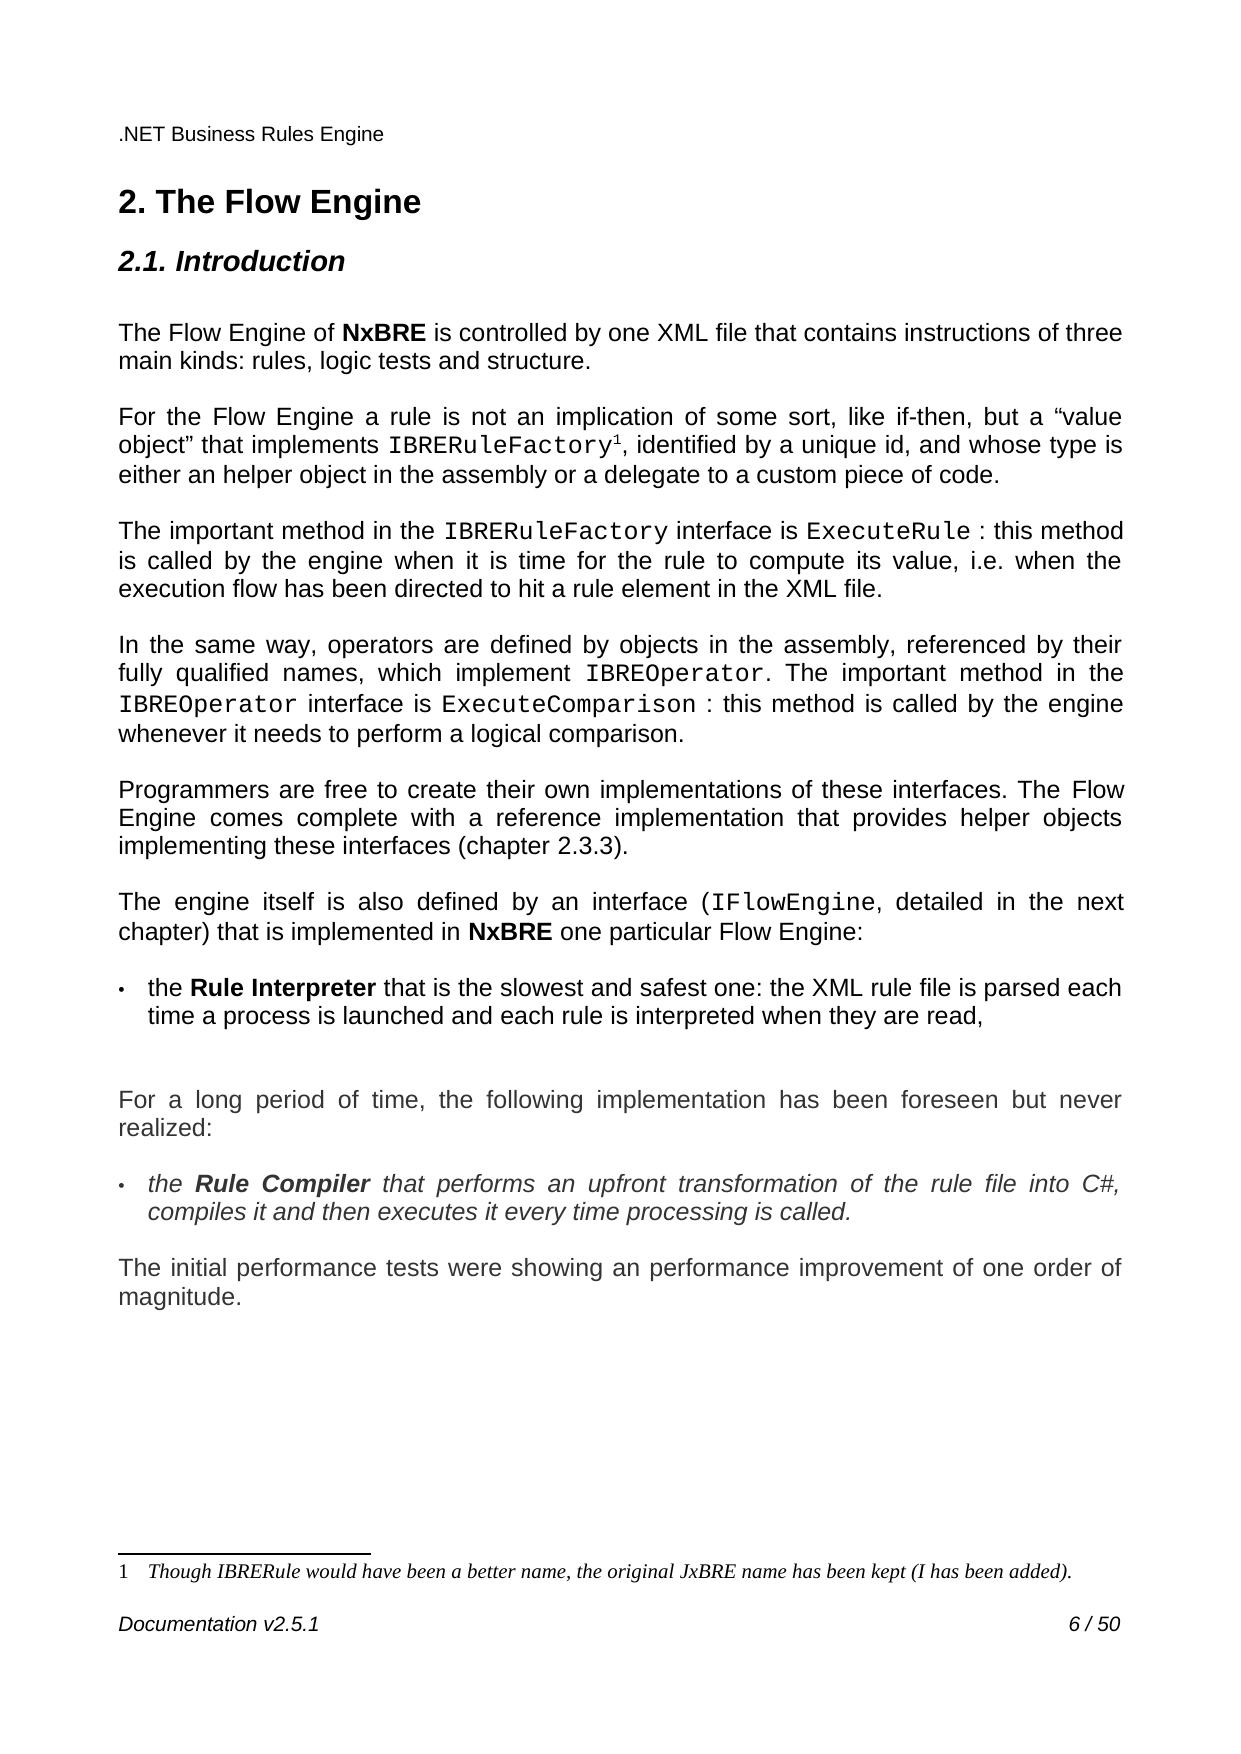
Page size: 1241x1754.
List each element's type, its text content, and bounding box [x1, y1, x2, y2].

text In the same way, operators are defined by objects in the assembly, referenced by their fully qualified names, which implement IBREOperator. The important method in the IBREOperator interface is ExecuteComparison : this method is called by the engine whenever it needs to perform a logical comparison. [118, 631, 1124, 748]
list the Rule Compiler that performs an upfront transformation of the rule file into C#, compiles it and then executes it every time processing is called. [118, 1170, 1124, 1226]
list the Rule Interpreter that is the slowest and safest one: the XML rule file is parsed each time a process is launched and each rule is interpreted when they are read, [118, 974, 1124, 1030]
text The engine itself is also defined by an interface (IFlowEngine, detailed in the next chapter) that is implemented in NxBRE one particular Flow Engine: [118, 888, 1124, 946]
subtitle The Flow Engine [118, 183, 1124, 220]
text The important method in the IBRERuleFactory interface is ExecuteRule : this method is called by the engine when it is time for the rule to compute its value, i.e. when the execution flow has been directed to hit a rule element in the XML file. [118, 517, 1124, 603]
text Though IBRERule would have been a better name, the original JxBRE name has been kept (I has been added). [118, 1560, 1124, 1583]
text The initial performance tests were showing an performance improvement of one order of magnitude. [118, 1254, 1124, 1310]
text For a long period of time, the following implementation has been foreseen but never realized: [118, 1086, 1124, 1142]
text Programmers are free to create their own implementations of these interfaces. The Flow Engine comes complete with a reference implementation that provides helper objects implementing these interfaces (chapter 2.3.3). [118, 776, 1124, 860]
text For the Flow Engine a rule is not an implication of some sort, like if-then, but a “value object” that implements IBRERuleFactory, identified by a unique id, and whose type is either an helper object in the assembly or a delegate to a custom piece of code. [118, 403, 1124, 489]
text The Flow Engine of NxBRE is controlled by one XML file that contains instructions of three main kinds: rules, logic tests and structure. [118, 318, 1124, 374]
subtitle Introduction [118, 245, 1124, 278]
